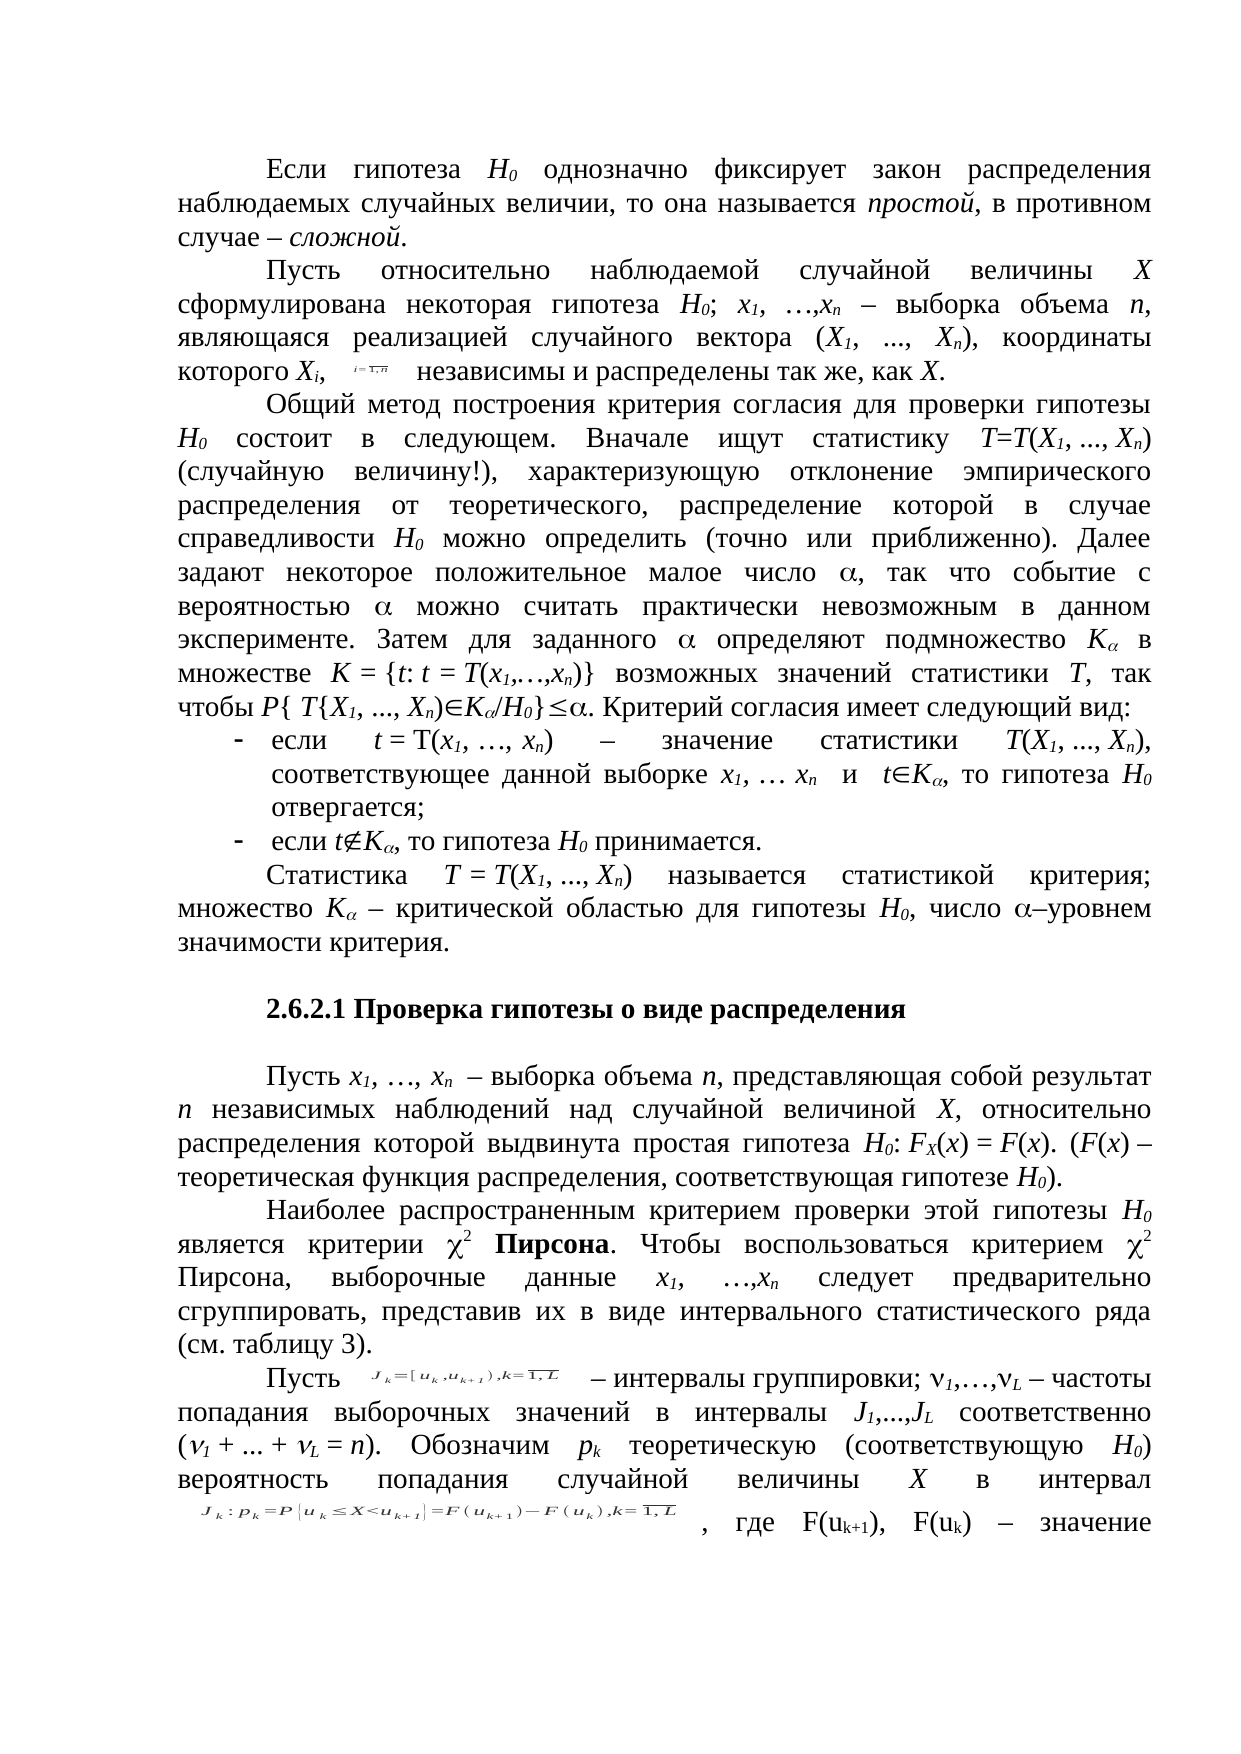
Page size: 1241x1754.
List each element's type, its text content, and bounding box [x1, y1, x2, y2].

text 2.6.2.1 Проверка гипотезы о виде распределения [177, 991, 1152, 1024]
text Если гипотеза Н0 однозначно фиксирует закон распределения наблюдаемых случайных величии, то она называется простой, в противном случае – сложной. [177, 152, 1152, 252]
text Пусть х1, …, xn – выборка объема n, представляющая собой результат n независимых наблюдений над случайной величиной X, относительно распределения которой выдвинута простая гипотеза Н0: FX(х) = F(х). (F(х) – теоретическая функция распределения, соответствующая гипотезе Н0). [177, 1058, 1152, 1192]
text Наиболее распространенным критерием проверки этой гипотезы Н0 является критерии 2 Пирсона. Чтобы воспользоваться критерием 2 Пирсона, выборочные данные х1, …,xn следует предварительно сгруппировать, представив их в виде интервального статистического ряда (см. таблицу 3). [177, 1192, 1152, 1360]
text Пусть относительно наблюдаемой случайной величины Х сформулирована некоторая гипотеза Н0; х1, …,xn – выборка объема n, являющаяся реализацией случайного вектора (X1, ..., Хn), координаты которого Xi, независимы и распределены так же, как X. [177, 252, 1152, 386]
list если t = Т(х1, …, xn) – значение статистики T(Х1, ..., Xn), соответствующее данной выборке х1, … xn и tK, то гипотеза Н0 отвергается; [233, 722, 1152, 823]
list если tK, то гипотеза Н0 принимается. [233, 823, 1152, 857]
text Статистика Т = Т(Х1, ..., Хn) называется статистикой критерия; множество К – критической областью для гипотезы Н0, число –уровнем значимости критерия. [177, 857, 1152, 957]
text Общий метод построения критерия согласия для проверки гипотезы Н0 состоит в следующем. Вначале ищут статистику Т=Т(Х1, ..., Хn) (случайную величину!), характеризующую отклонение эмпирического распределения от теоретического, распределение которой в случае справедливости Н0 можно определить (точно или приближенно). Далее задают некоторое положительное малое число , так что событие с вероятностью  можно считать практически невозможным в данном эксперименте. Затем для заданного  определяют подмножество K в множестве К = {t: t = Т(х1,…,xn)} возможных значений статистики Т, так чтобы Р{ Т{Х1, ..., Xn)K/H0}. Критерий согласия имеет следующий вид: [177, 386, 1152, 722]
text Пусть – интервалы группировки; 1,…,L – частоты попадания выборочных значений в интервалы J1,...,JL соответственно (1 + ... + L = n). Обозначим рk теоретическую (соответствующую Н0) вероятность попадания случайной величины Х в интервал , где F(uk+1), F(uk) – значение теоретической функции распределения соответственно на правой и левой границах k-ого интервала гистограммы, построенной по таблице 3. [177, 1360, 1152, 1537]
